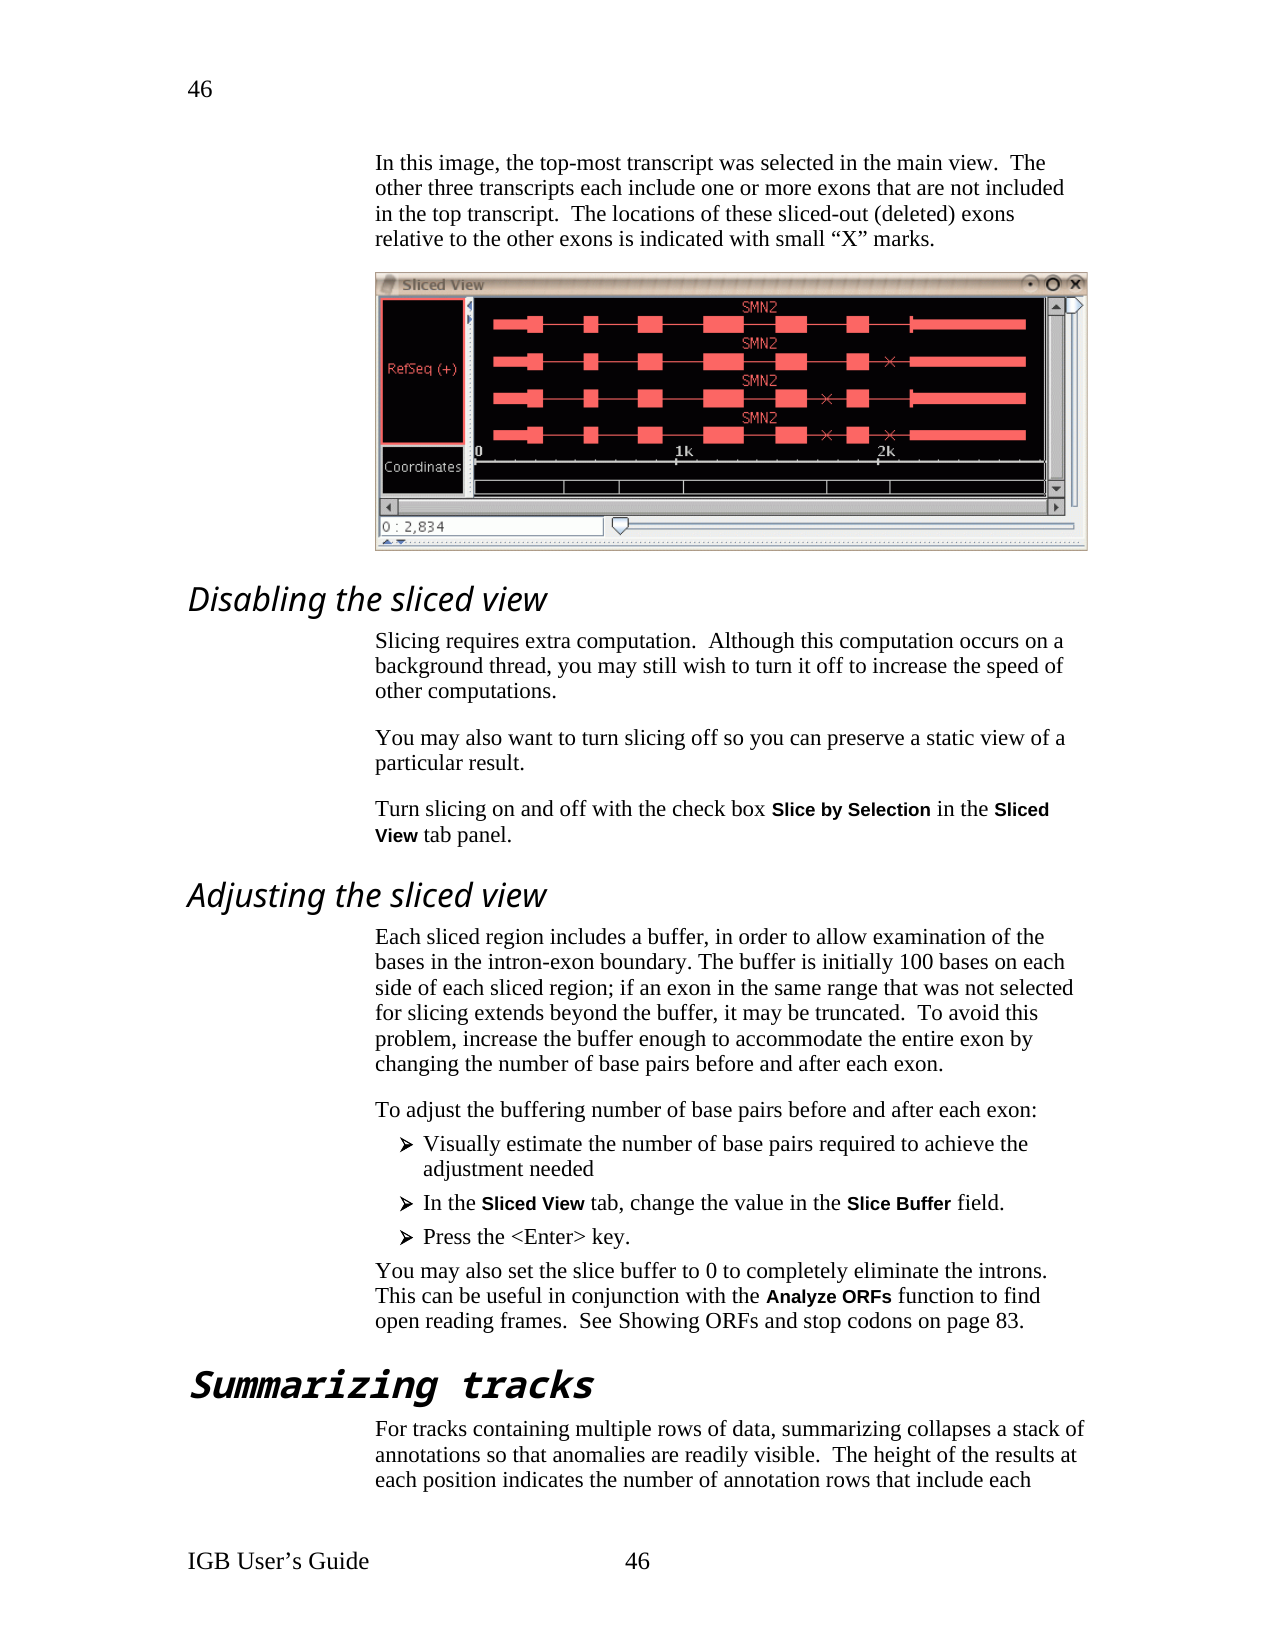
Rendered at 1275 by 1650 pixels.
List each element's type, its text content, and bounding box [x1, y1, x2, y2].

text Each sliced region includes a buffer, in order to allow examination of the bases in the intron-exon boundary. The buffer is initially 100 bases on each side of each sliced region; if an exon in the same range that was not selected for slicing extends beyond the buffer, it may be truncated. To avoid this problem, increase the buffer enough to accommodate the entire exon by changing the number of base pairs before and after each exon. [375, 924, 1087, 1076]
text You may also want to turn slicing off so you can preserve a static view of a particular result. [375, 725, 1087, 776]
subtitle Adjusting the sliced view [187, 872, 1087, 918]
picture [375, 272, 1088, 551]
text Turn slicing on and off with the check box Slice by Selection in the Sliced View tab panel. [375, 796, 1087, 847]
list Press the <Enter> key. [399, 1224, 1087, 1249]
text You may also set the slice buffer to 0 to completely eliminate the introns. This can be useful in conjunction with the Analyze ORFs function to find open reading frames. See Showing ORFs and stop codons on page 83. [375, 1258, 1087, 1334]
subtitle Disabling the sliced view [187, 576, 1087, 621]
subtitle Summarizing tracks [187, 1359, 1087, 1410]
text For tracks containing multiple rows of data, summarizing collapses a stack of annotations so that anomalies are readily visible. The height of the results at each position indicates the number of annotation rows that include each [375, 1416, 1087, 1492]
list In the Sliced View tab, change the value in the Slice Buffer field. [399, 1190, 1087, 1216]
list Visually estimate the number of base pairs required to achieve the adjustment needed [399, 1131, 1087, 1182]
text To adjust the buffering number of base pairs before and after each exon: [375, 1097, 1087, 1123]
text Slicing requires extra computation. Although this computation occurs on a background thread, you may still wish to turn it off to increase the speed of other computations. [375, 628, 1087, 704]
text In this image, the top-most transcript was selected in the main view. The other three transcripts each include one or more exons that are not included in the top transcript. The locations of these sliced-out (deleted) exons relative to the other exons is indicated with small “X” marks. [375, 150, 1087, 252]
